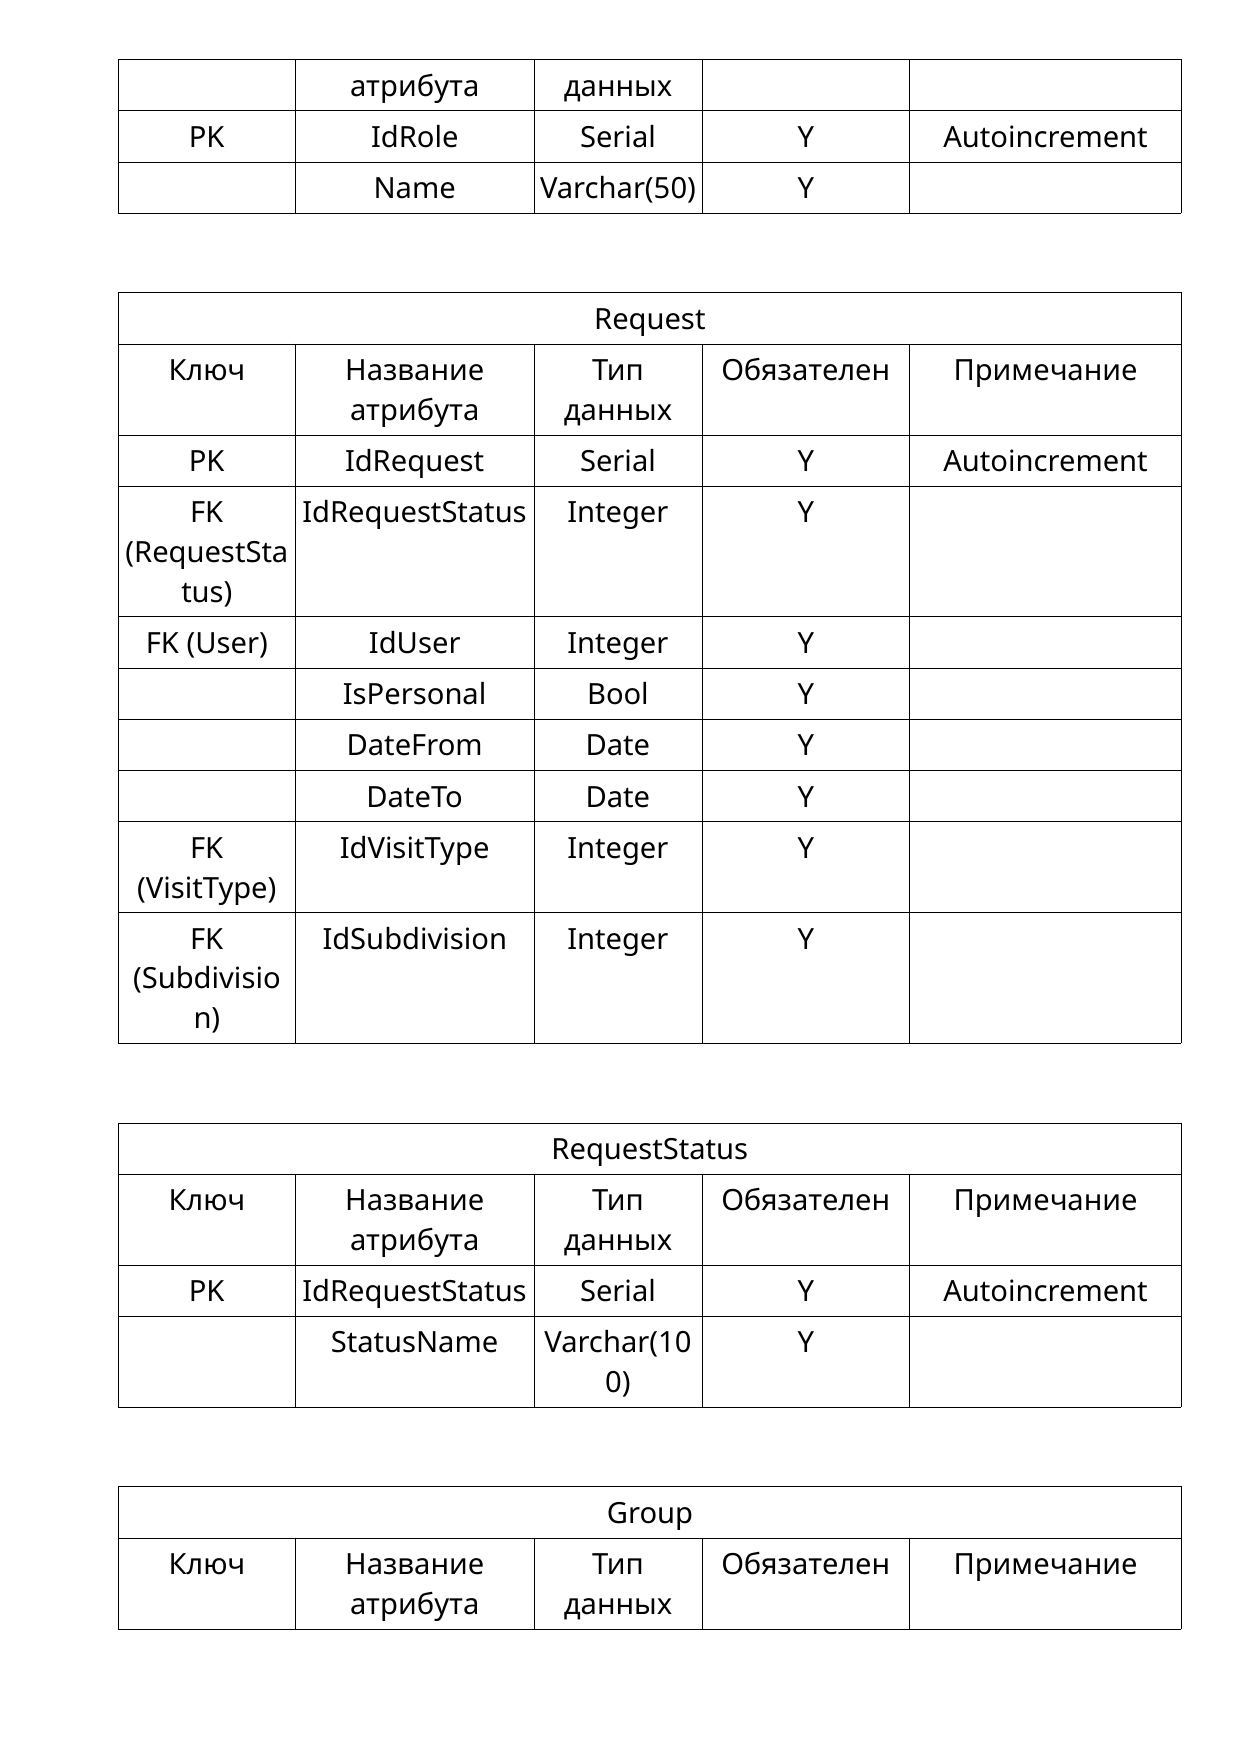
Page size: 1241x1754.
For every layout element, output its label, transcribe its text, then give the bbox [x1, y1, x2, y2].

table_cell Название атрибута [296, 1539, 534, 1628]
table_header Group [119, 1487, 1181, 1537]
table_cell PK [119, 1266, 295, 1316]
table_cell [910, 163, 1181, 213]
table_cell Примечание [910, 345, 1181, 434]
table_cell IdUser [296, 617, 534, 668]
table_cell Autoincrement [910, 436, 1181, 486]
table_cell данных [535, 60, 702, 110]
table_cell IdSubdivision [296, 913, 534, 1043]
table_cell [703, 60, 909, 110]
table_cell StatusName [296, 1317, 534, 1407]
table_cell Y [703, 436, 909, 486]
table_cell [910, 771, 1181, 821]
table_cell DateTo [296, 771, 534, 821]
table_cell Date [535, 720, 702, 770]
table_cell Y [703, 163, 909, 213]
table_cell Тип данных [535, 1539, 702, 1628]
table_cell IdRequestStatus [296, 1266, 534, 1316]
table_cell Тип данных [535, 345, 702, 434]
table_cell Обязателен [703, 1175, 909, 1264]
table_cell [910, 487, 1181, 616]
table_cell [119, 669, 295, 719]
table_cell Y [703, 1266, 909, 1316]
table_cell Integer [535, 913, 702, 1043]
table_cell Integer [535, 617, 702, 668]
table_cell [119, 163, 295, 213]
table_cell Название атрибута [296, 1175, 534, 1264]
table_cell Примечание [910, 1175, 1181, 1264]
table_cell Y [703, 617, 909, 668]
table_cell IdRole [296, 111, 534, 162]
table_cell Y [703, 771, 909, 821]
table_cell [910, 60, 1181, 110]
table_cell Autoincrement [910, 111, 1181, 162]
table_cell [910, 913, 1181, 1043]
table_cell Тип данных [535, 1175, 702, 1264]
table_cell IdVisitType [296, 822, 534, 912]
table_header Request [119, 293, 1181, 343]
table_cell IdRequestStatus [296, 487, 534, 616]
table_cell Ключ [119, 345, 295, 434]
table_cell Ключ [119, 1175, 295, 1264]
table_cell [119, 60, 295, 110]
table_cell Varchar(50) [535, 163, 702, 213]
table_cell Bool [535, 669, 702, 719]
table_cell IdRequest [296, 436, 534, 486]
table_cell [910, 669, 1181, 719]
table_cell Примечание [910, 1539, 1181, 1628]
table_cell [910, 617, 1181, 668]
table_cell FK (User) [119, 617, 295, 668]
table_cell Serial [535, 1266, 702, 1316]
table_cell FK (RequestStatus) [119, 487, 295, 616]
table_cell [119, 1317, 295, 1407]
table_cell Integer [535, 487, 702, 616]
table_cell Y [703, 822, 909, 912]
table_cell Y [703, 1317, 909, 1407]
table_cell Integer [535, 822, 702, 912]
table_cell Y [703, 487, 909, 616]
table_cell FK (Subdivision) [119, 913, 295, 1043]
table_cell [910, 720, 1181, 770]
table_cell IsPersonal [296, 669, 534, 719]
table_cell Name [296, 163, 534, 213]
table_cell [119, 720, 295, 770]
table_cell DateFrom [296, 720, 534, 770]
table_cell Название атрибута [296, 345, 534, 434]
table_cell Y [703, 913, 909, 1043]
table_cell Обязателен [703, 345, 909, 434]
table_cell Serial [535, 111, 702, 162]
table_cell Varchar(100) [535, 1317, 702, 1407]
table_cell Date [535, 771, 702, 821]
table_cell Autoincrement [910, 1266, 1181, 1316]
table_cell Ключ [119, 1539, 295, 1628]
table_cell Y [703, 720, 909, 770]
table_cell атрибута [296, 60, 534, 110]
table_cell Y [703, 111, 909, 162]
table_header RequestStatus [119, 1124, 1181, 1174]
table_cell FK (VisitType) [119, 822, 295, 912]
table_cell PK [119, 436, 295, 486]
table_cell PK [119, 111, 295, 162]
table_cell [910, 1317, 1181, 1407]
table_cell Обязателен [703, 1539, 909, 1628]
table_cell [119, 771, 295, 821]
table_cell Y [703, 669, 909, 719]
table_cell Serial [535, 436, 702, 486]
table_cell [910, 822, 1181, 912]
